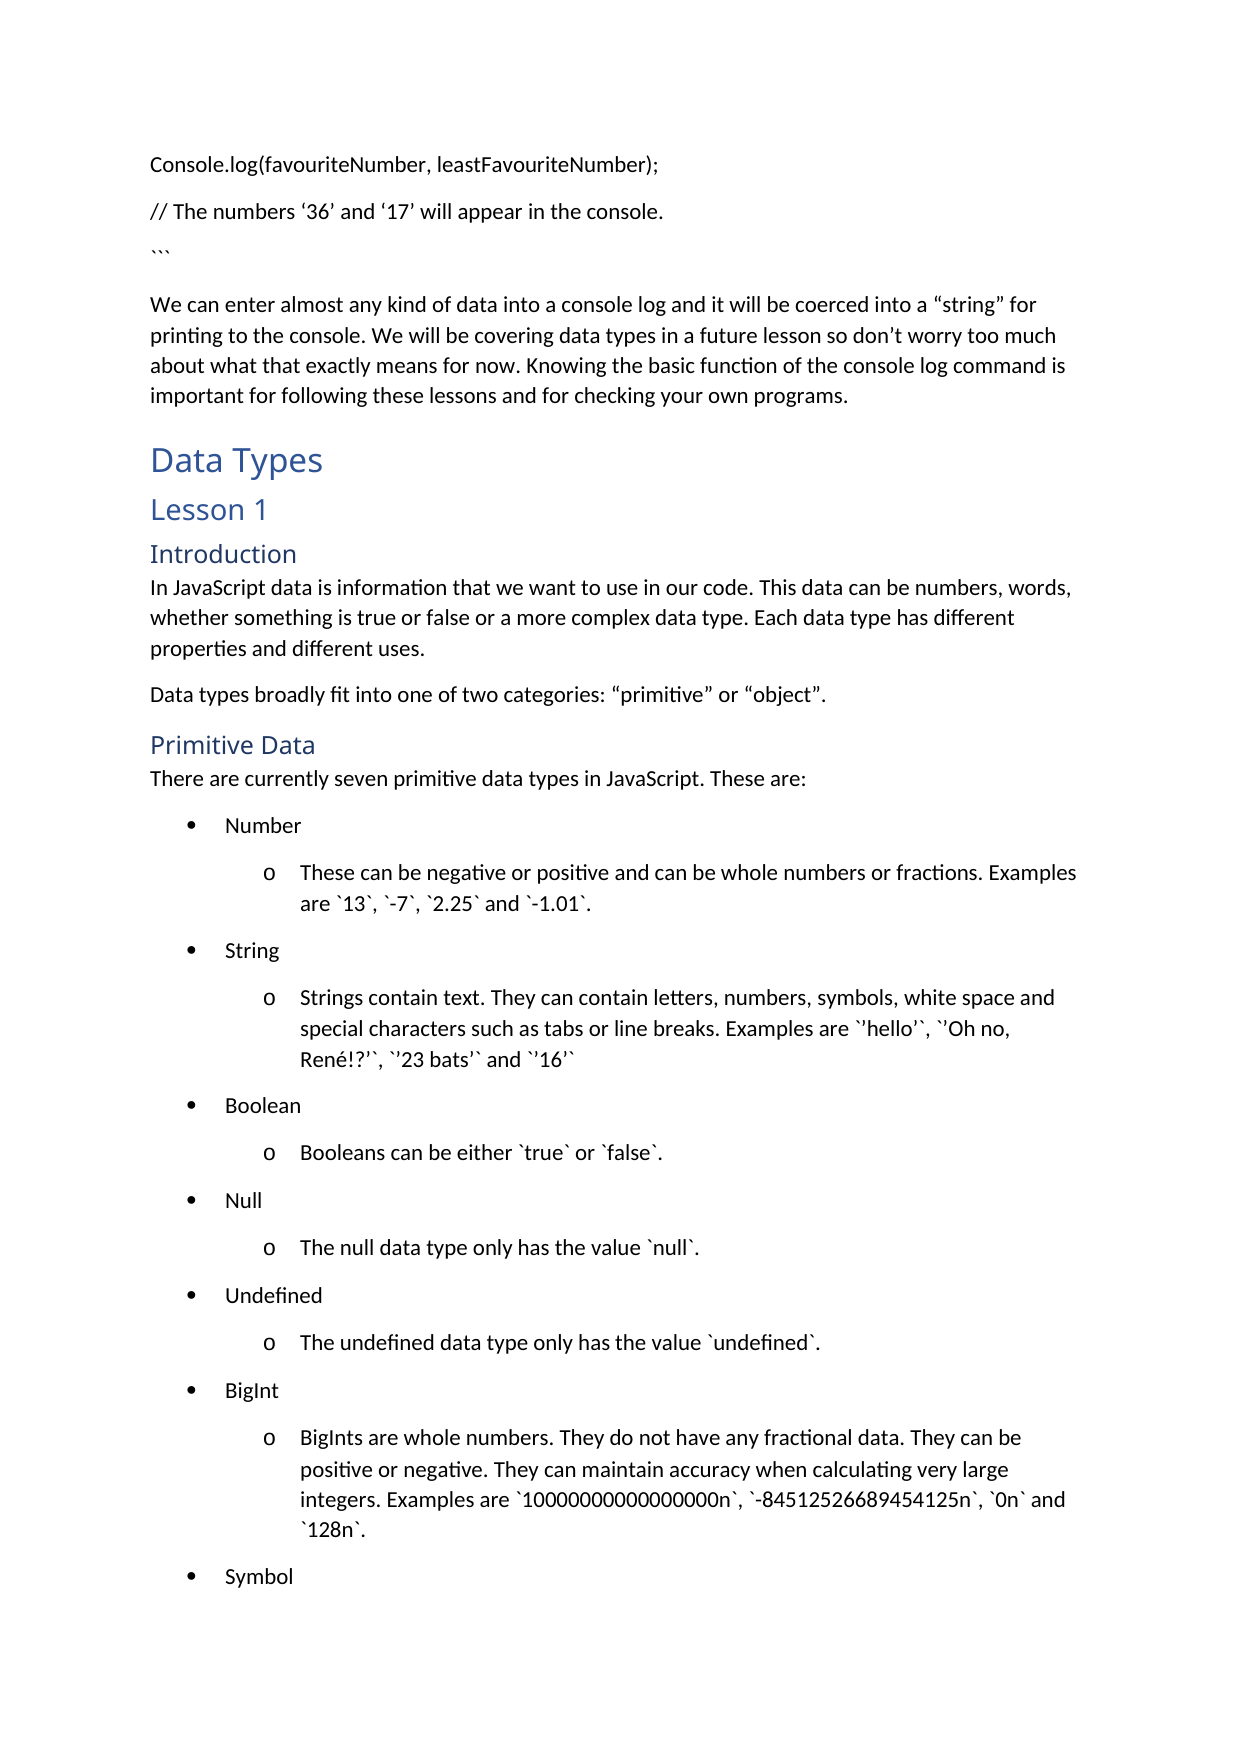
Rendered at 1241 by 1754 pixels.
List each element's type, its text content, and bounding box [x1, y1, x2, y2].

text ``` [150, 244, 1090, 272]
list Strings contain text. They can contain letters, numbers, symbols, white space and special characters such as tabs or line breaks. Examples are `’hello’`, `’Oh no, René!?’`, `’23 bats’` and `’16’` [262, 983, 1090, 1073]
list String [187, 936, 1090, 964]
text In JavaScript data is information that we want to use in our code. This data can be numbers, words, whether something is true or false or a more complex data type. Each data type has different properties and different uses. [150, 573, 1090, 662]
subtitle Introduction [150, 537, 1090, 571]
subtitle Lesson 1 [150, 489, 1090, 529]
text Console.log(favouriteNumber, leastFavouriteNumber); [150, 150, 1090, 178]
list BigInts are whole numbers. They do not have any fractional data. They can be positive or negative. They can maintain accuracy when calculating very large integers. Examples are `10000000000000000n`, `-84512526689454125n`, `0n` and `128n`. [262, 1423, 1090, 1543]
list Undefined [187, 1282, 1090, 1309]
list Symbol [187, 1562, 1090, 1590]
text Data types broadly fit into one of two categories: “primitive” or “object”. [150, 681, 1090, 709]
list Booleans can be either `true` or `false`. [262, 1138, 1090, 1168]
list These can be negative or positive and can be whole numbers or fractions. Examples are `13`, `-7`, `2.25` and `-1.01`. [262, 858, 1090, 917]
text There are currently seven primitive data types in JavaScript. These are: [150, 764, 1090, 792]
list The null data type only has the value `null`. [262, 1233, 1090, 1263]
subtitle Data Types [150, 436, 1090, 482]
subtitle Primitive Data [150, 727, 1090, 762]
text // The numbers ‘36’ and ‘17’ will appear in the console. [150, 197, 1090, 225]
list BigInt [187, 1377, 1090, 1404]
list Boolean [187, 1092, 1090, 1119]
list The undefined data type only has the value `undefined`. [262, 1328, 1090, 1358]
list Number [187, 811, 1090, 839]
list Null [187, 1187, 1090, 1214]
text We can enter almost any kind of data into a console log and it will be coerced into a “string” for printing to the console. We will be covering data types in a future lesson so don’t worry too much about what that exactly means for now. Knowing the basic function of the console log command is important for following these lessons and for checking your own programs. [150, 291, 1090, 409]
